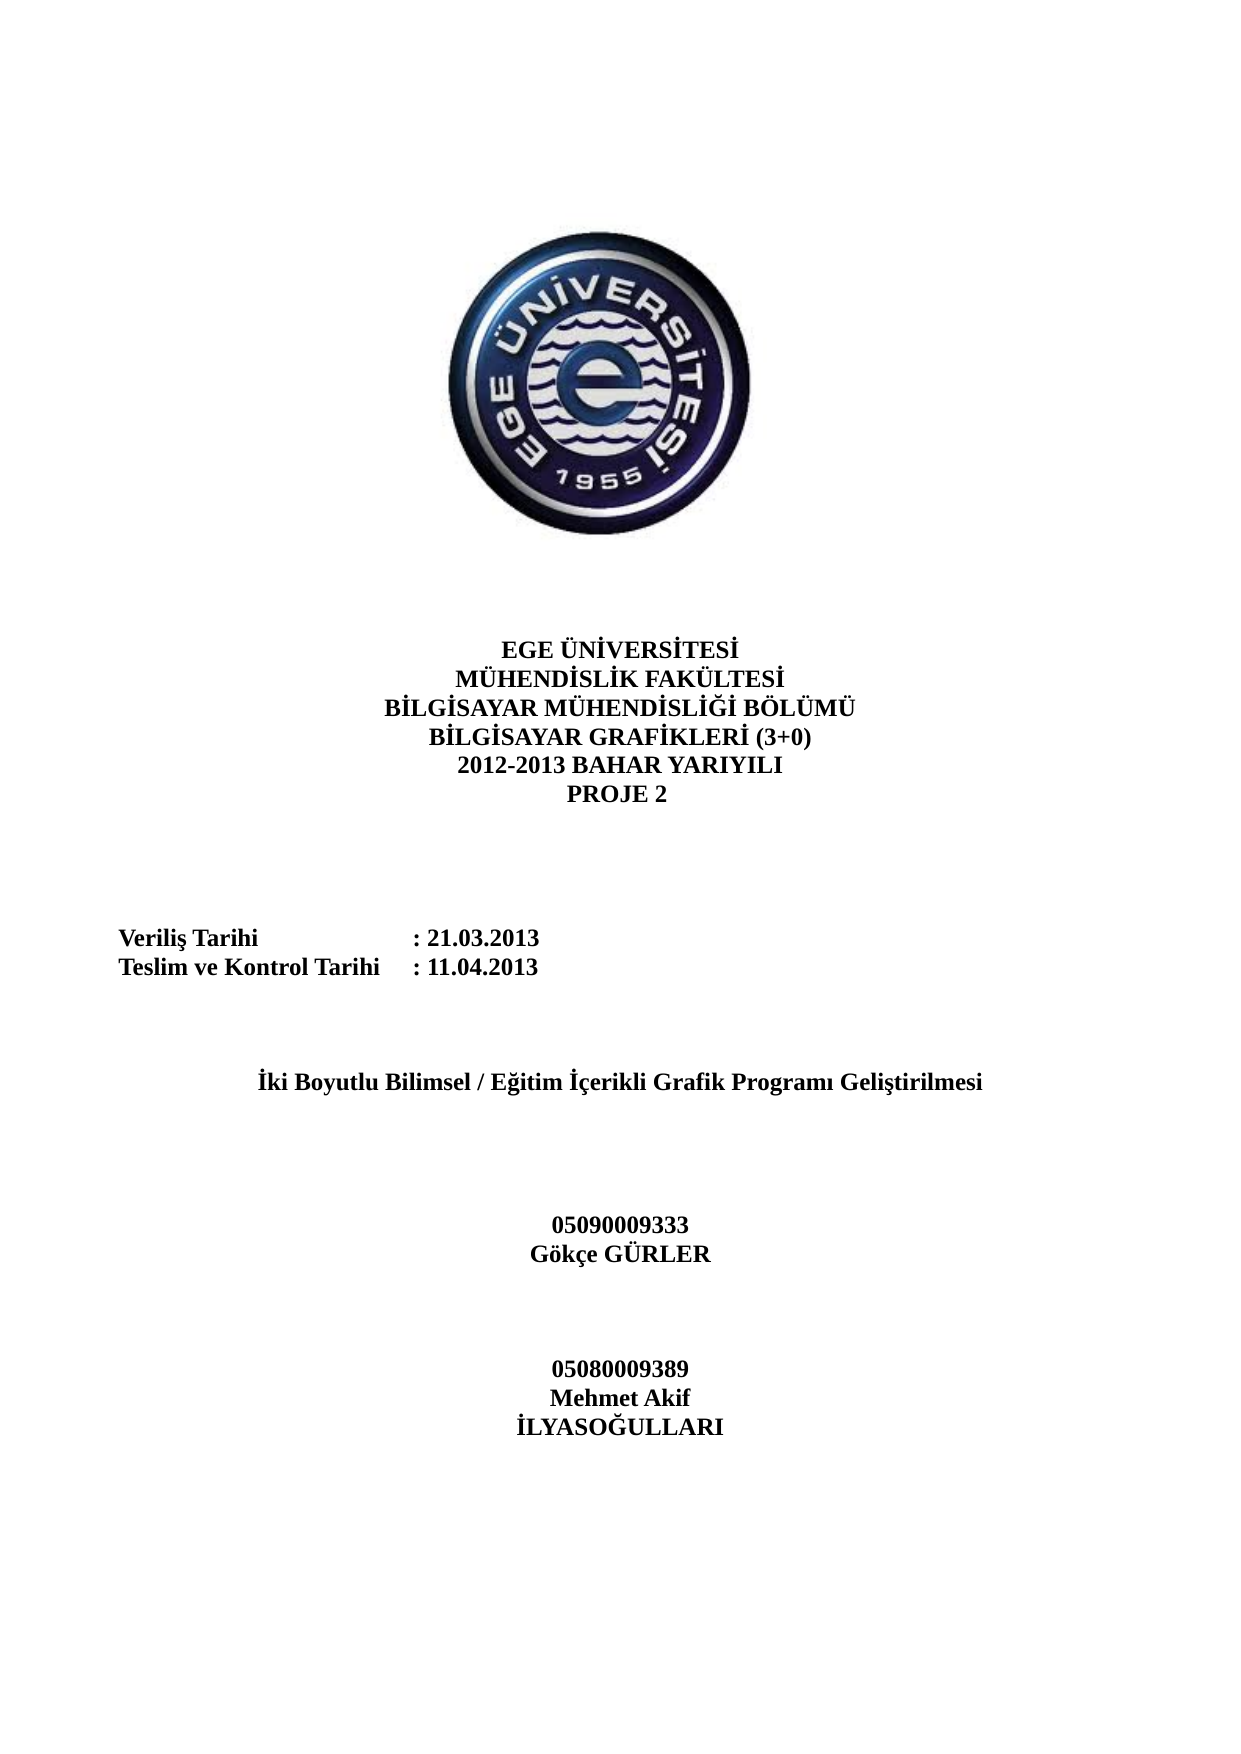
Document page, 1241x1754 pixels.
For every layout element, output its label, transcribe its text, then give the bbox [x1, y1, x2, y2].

text 05090009333 [118, 1211, 1122, 1239]
text BİLGİSAYAR GRAFİKLERİ (3+0) [118, 722, 1122, 751]
text 05080009389 [118, 1354, 1122, 1383]
text 2012-2013 BAHAR YARIYILI [118, 751, 1122, 779]
text MÜHENDİSLİK FAKÜLTESİ [118, 664, 1122, 693]
picture [416, 213, 781, 552]
text Gökçe GÜRLER [118, 1239, 1122, 1268]
text İLYASOĞULLARI [118, 1412, 1122, 1441]
text PROJE 2 [118, 779, 1122, 808]
text BİLGİSAYAR MÜHENDİSLİĞİ BÖLÜMÜ [118, 693, 1122, 722]
text İki Boyutlu Bilimsel / Eğitim İçerikli Grafik Programı Geliştirilmesi [118, 1067, 1122, 1096]
text Mehmet Akif [118, 1383, 1122, 1412]
text Veriliş Tarihi : 21.03.2013 [118, 923, 1122, 952]
text EGE ÜNİVERSİTESİ [118, 636, 1122, 664]
text Teslim ve Kontrol Tarihi : 11.04.2013 [118, 952, 1122, 981]
